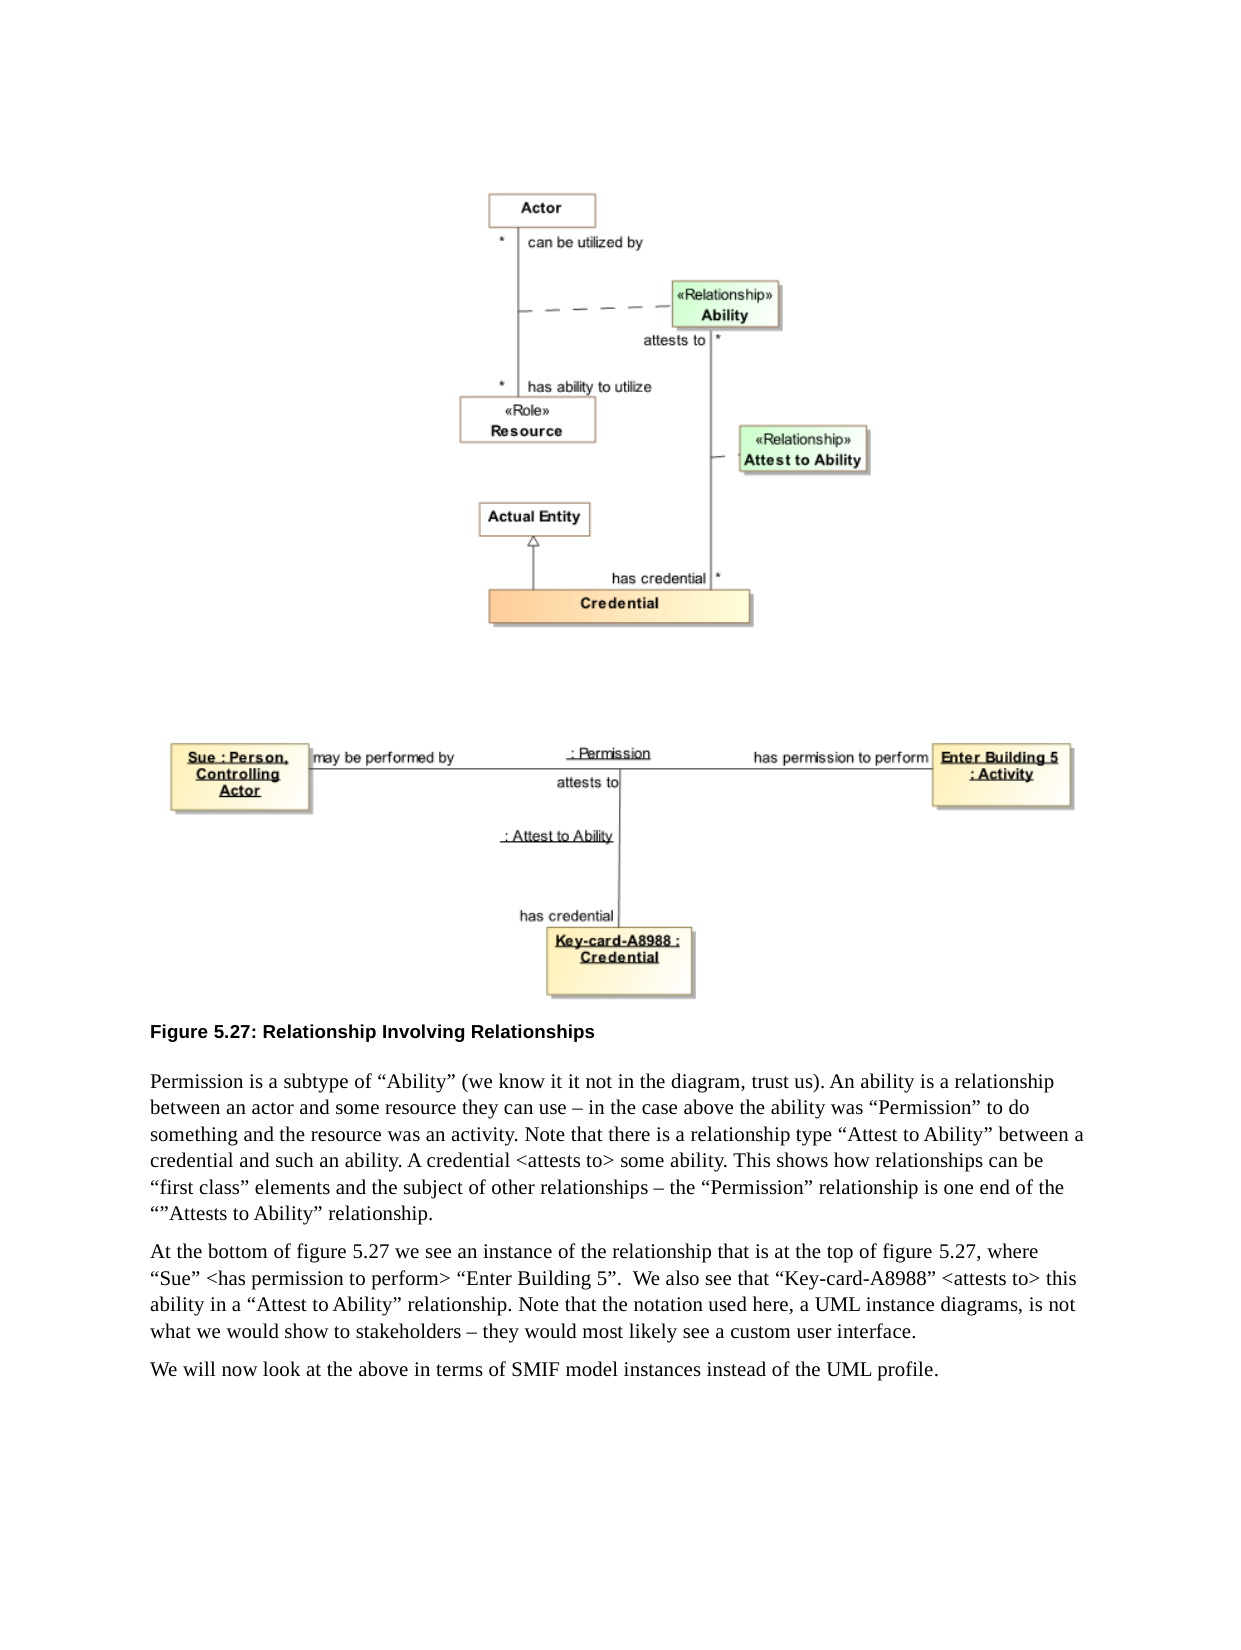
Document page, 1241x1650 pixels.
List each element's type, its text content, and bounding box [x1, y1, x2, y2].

text We will now look at the above in terms of SMIF model instances instead of the UML profile. [150, 1357, 1090, 1381]
picture [150, 173, 1090, 1015]
text At the bottom of figure 5.27 we see an instance of the relationship that is at the top of figure 5.27, where “Sue” <has permission to perform> “Enter Building 5”. We also see that “Key-card-A8988” <attests to> this ability in a “Attest to Ability” relationship. Note that the notation used here, a UML instance diagrams, is not what we would show to stakeholders – they would most likely see a custom user interface. [150, 1239, 1090, 1343]
text Permission is a subtype of “Ability” (we know it it not in the diagram, trust us). An ability is a relationship between an actor and some resource they can use – in the case above the ability was “Permission” to do something and the resource was an activity. Note that there is a relationship type “Attest to Ability” between a credential and such an ability. A credential <attests to> some ability. This shows how relationships can be “first class” elements and the subject of other relationships – the “Permission” relationship is one end of the “”Attests to Ability” relationship. [150, 1043, 1090, 1225]
text Figure 5.27: Relationship Involving Relationships [150, 1015, 1090, 1043]
